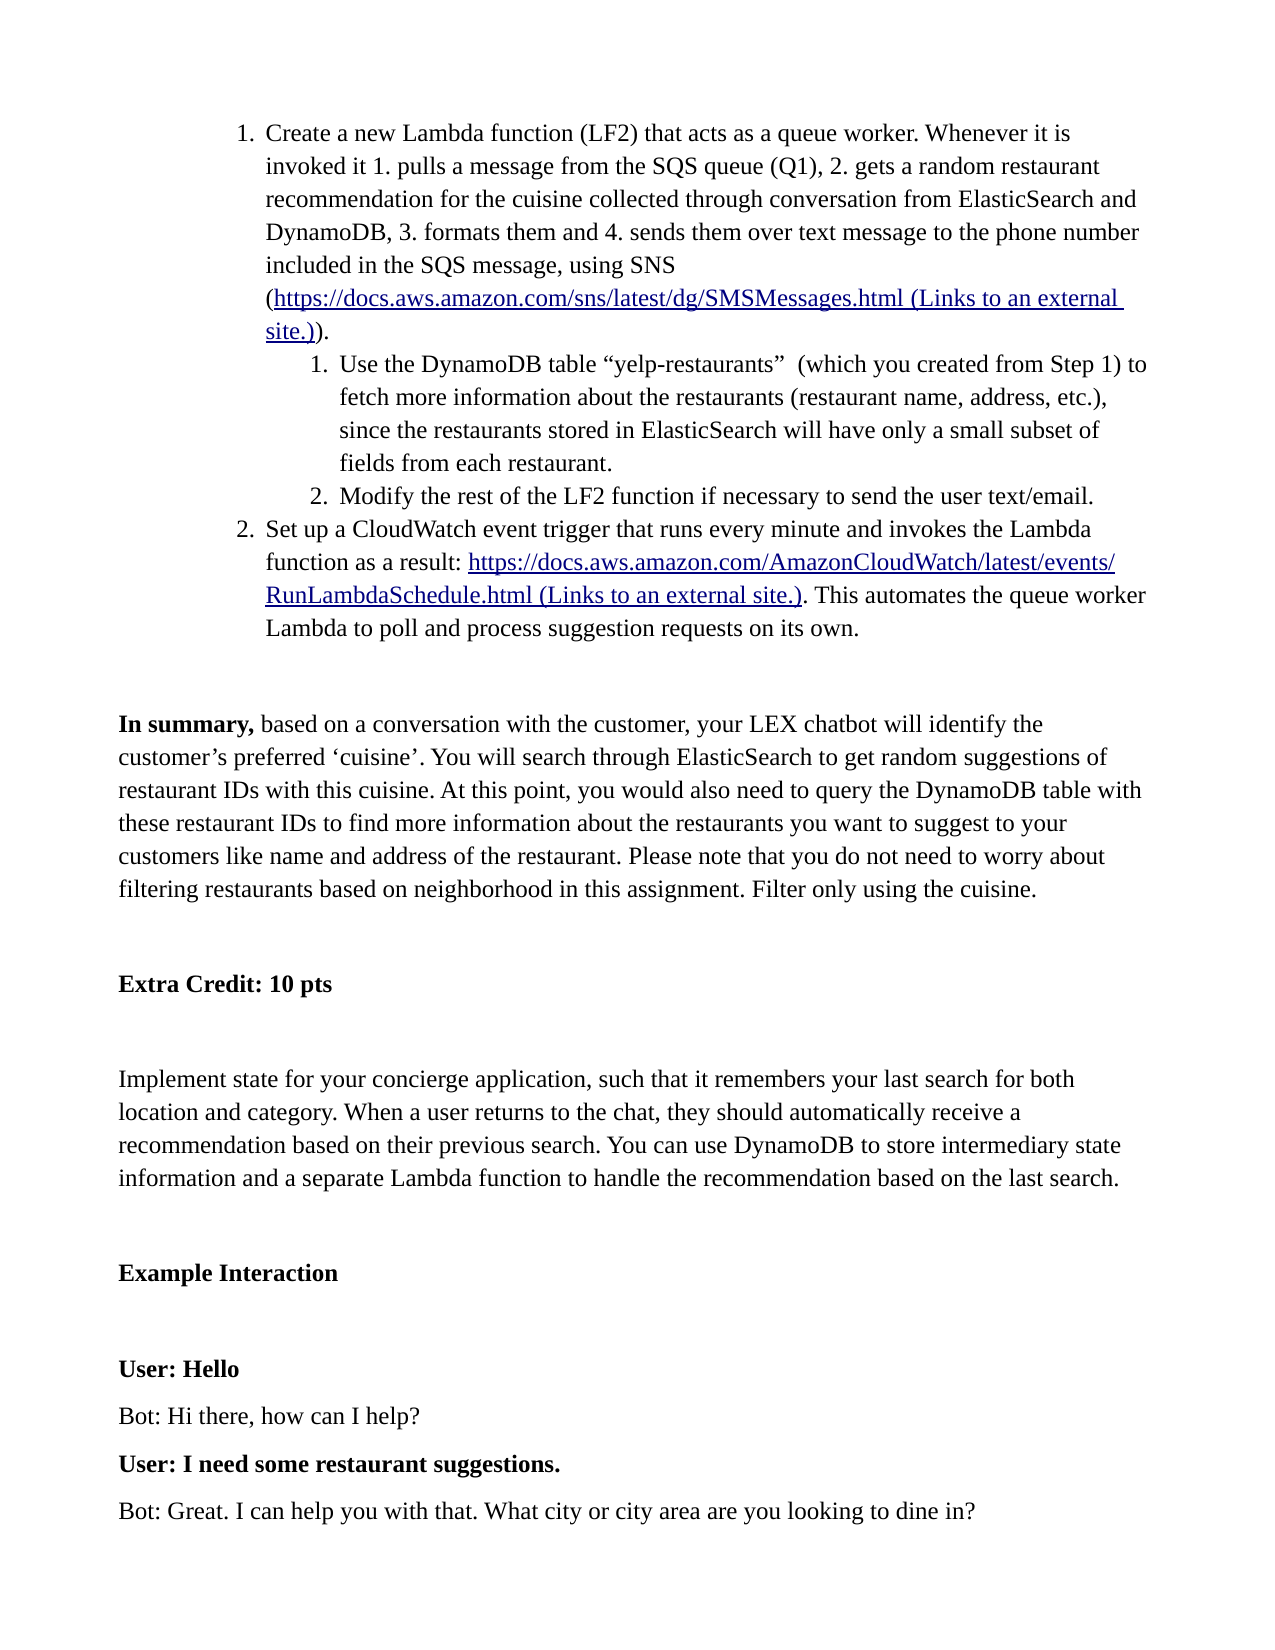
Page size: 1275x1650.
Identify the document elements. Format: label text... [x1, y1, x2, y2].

text Bot: Hi there, how can I help? [118, 1401, 1157, 1430]
text Implement state for your concierge application, such that it remembers your last search for both location and category. When a user returns to the chat, they should automatically receive a recommendation based on their previous search. You can use DynamoDB to store intermediary state information and a separate Lambda function to handle the recommendation based on the last search. [118, 1064, 1157, 1192]
text Example Interaction [118, 1258, 1157, 1287]
text Bot: Great. I can help you with that. What city or city area are you looking to dine in? [118, 1496, 1157, 1525]
text User: I need some restaurant suggestions. [118, 1449, 1157, 1478]
text In summary, based on a conversation with the customer, your LEX chatbot will identify the customer’s preferred ‘cuisine’. You will search through ElasticSearch to get random suggestions of restaurant IDs with this cuisine. At this point, you would also need to query the DynamoDB table with these restaurant IDs to find more information about the restaurants you want to suggest to your customers like name and address of the restaurant. Please note that you do not need to worry about filtering restaurants based on neighborhood in this assignment. Filter only using the cuisine. [118, 709, 1157, 902]
text User: Hello [118, 1354, 1157, 1382]
text Extra Credit: 10 pts [118, 969, 1157, 998]
list Modify the rest of the LF2 function if necessary to send the user text/email. [309, 481, 1157, 510]
list Create a new Lambda function (LF2) that acts as a queue worker. Whenever it is invoked it 1. pulls a message from the SQS queue (Q1), 2. gets a random restaurant recommendation for the cuisine collected through conversation from ElasticSearch and DynamoDB, 3. formats them and 4. sends them over text message to the phone number included in the SQS message, using SNS (https://docs.aws.amazon.com/sns/latest/dg/SMSMessages.html (Links to an external site.)). [236, 118, 1157, 345]
list Use the DynamoDB table “yelp-restaurants” (which you created from Step 1) to fetch more information about the restaurants (restaurant name, address, etc.), since the restaurants stored in ElasticSearch will have only a small subset of fields from each restaurant. [309, 349, 1157, 477]
list Set up a CloudWatch event trigger that runs every minute and invokes the Lambda function as a result: https://docs.aws.amazon.com/AmazonCloudWatch/latest/events/RunLambdaSchedule.html (Links to an external site.). This automates the queue worker Lambda to poll and process suggestion requests on its own. [236, 514, 1157, 642]
